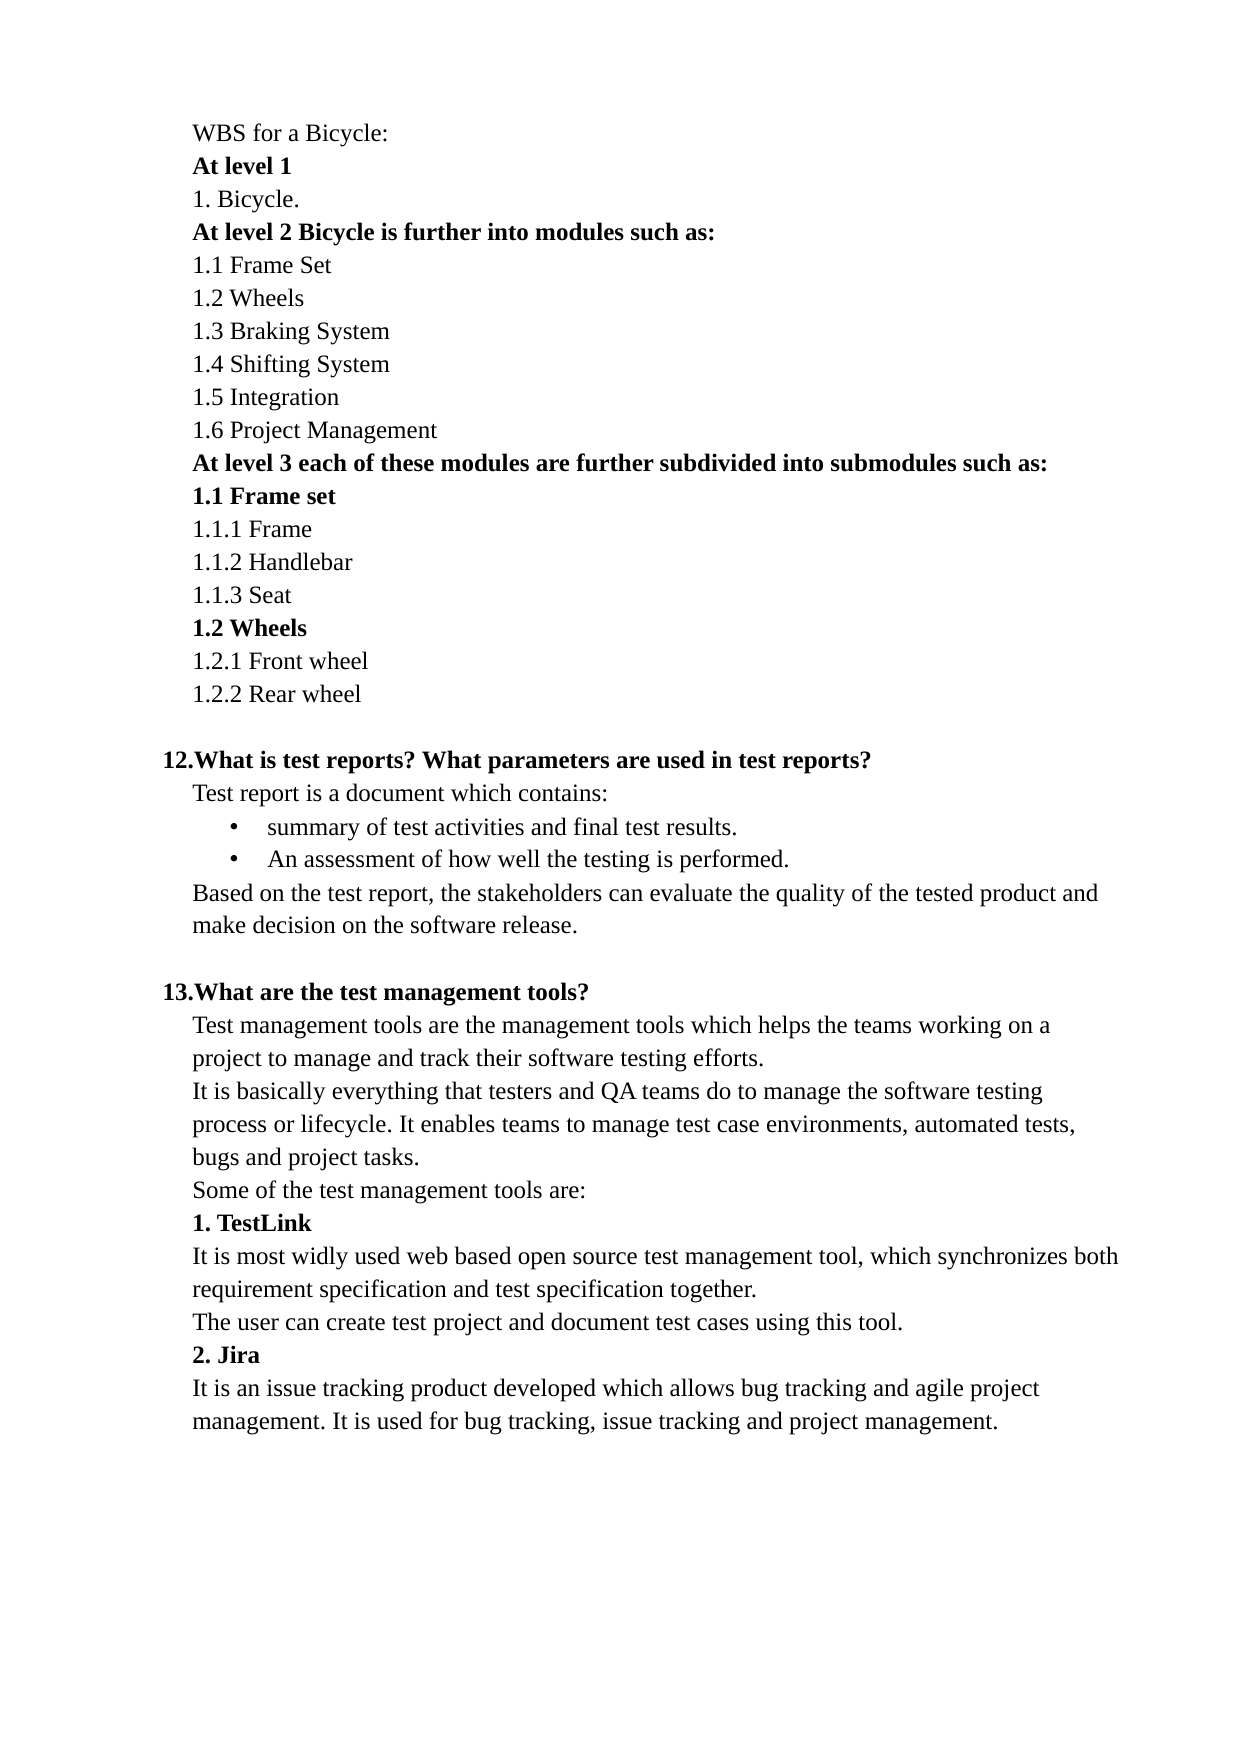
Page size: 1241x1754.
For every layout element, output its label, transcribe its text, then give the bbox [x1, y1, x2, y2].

text 1.4 Shifting System [118, 349, 1122, 378]
text At level 3 each of these modules are further subdivided into submodules such as: [118, 448, 1122, 477]
text Test report is a document which contains: [118, 778, 1122, 807]
text At level 2 Bicycle is further into modules such as: [118, 217, 1122, 246]
text It is basically everything that testers and QA teams do to manage the software testing process or lifecycle. It enables teams to manage test case environments, automated tests, bugs and project tasks. [118, 1076, 1122, 1171]
list What are the test management tools? [162, 977, 1122, 1005]
text 1. TestLink [118, 1208, 1122, 1237]
text 1.6 Project Management [118, 415, 1122, 444]
text 1.1.3 Seat [118, 580, 1122, 609]
text Based on the test report, the stakeholders can evaluate the quality of the tested product and make decision on the software release. [118, 878, 1122, 939]
text 1.1.2 Handlebar [118, 547, 1122, 576]
text The user can create test project and document test cases using this tool. [118, 1307, 1122, 1336]
text 1.3 Braking System [118, 316, 1122, 345]
list An assessment of how well the testing is performed. [229, 844, 1122, 873]
text 1.2 Wheels [118, 283, 1122, 312]
text WBS for a Bicycle: [118, 118, 1122, 147]
text Some of the test management tools are: [118, 1175, 1122, 1203]
list summary of test activities and final test results. [229, 812, 1122, 840]
text At level 1 [118, 151, 1122, 180]
text 1.1 Frame set [118, 481, 1122, 510]
text 2. Jira [118, 1340, 1122, 1369]
text 1.1 Frame Set [118, 250, 1122, 279]
text Test management tools are the management tools which helps the teams working on a project to manage and track their software testing efforts. [118, 1010, 1122, 1071]
text 1.5 Integration [118, 382, 1122, 411]
text 1.2.1 Front wheel [118, 646, 1122, 675]
text 1.2 Wheels [118, 613, 1122, 642]
text 1.1.1 Frame [118, 514, 1122, 543]
text 1. Bicycle. [118, 184, 1122, 213]
text It is most widly used web based open source test management tool, which synchronizes both requirement specification and test specification together. [118, 1241, 1122, 1303]
text 1.2.2 Rear wheel [118, 679, 1122, 708]
text It is an issue tracking product developed which allows bug tracking and agile project management. It is used for bug tracking, issue tracking and project management. [118, 1373, 1122, 1435]
list What is test reports? What parameters are used in test reports? [162, 746, 1122, 774]
